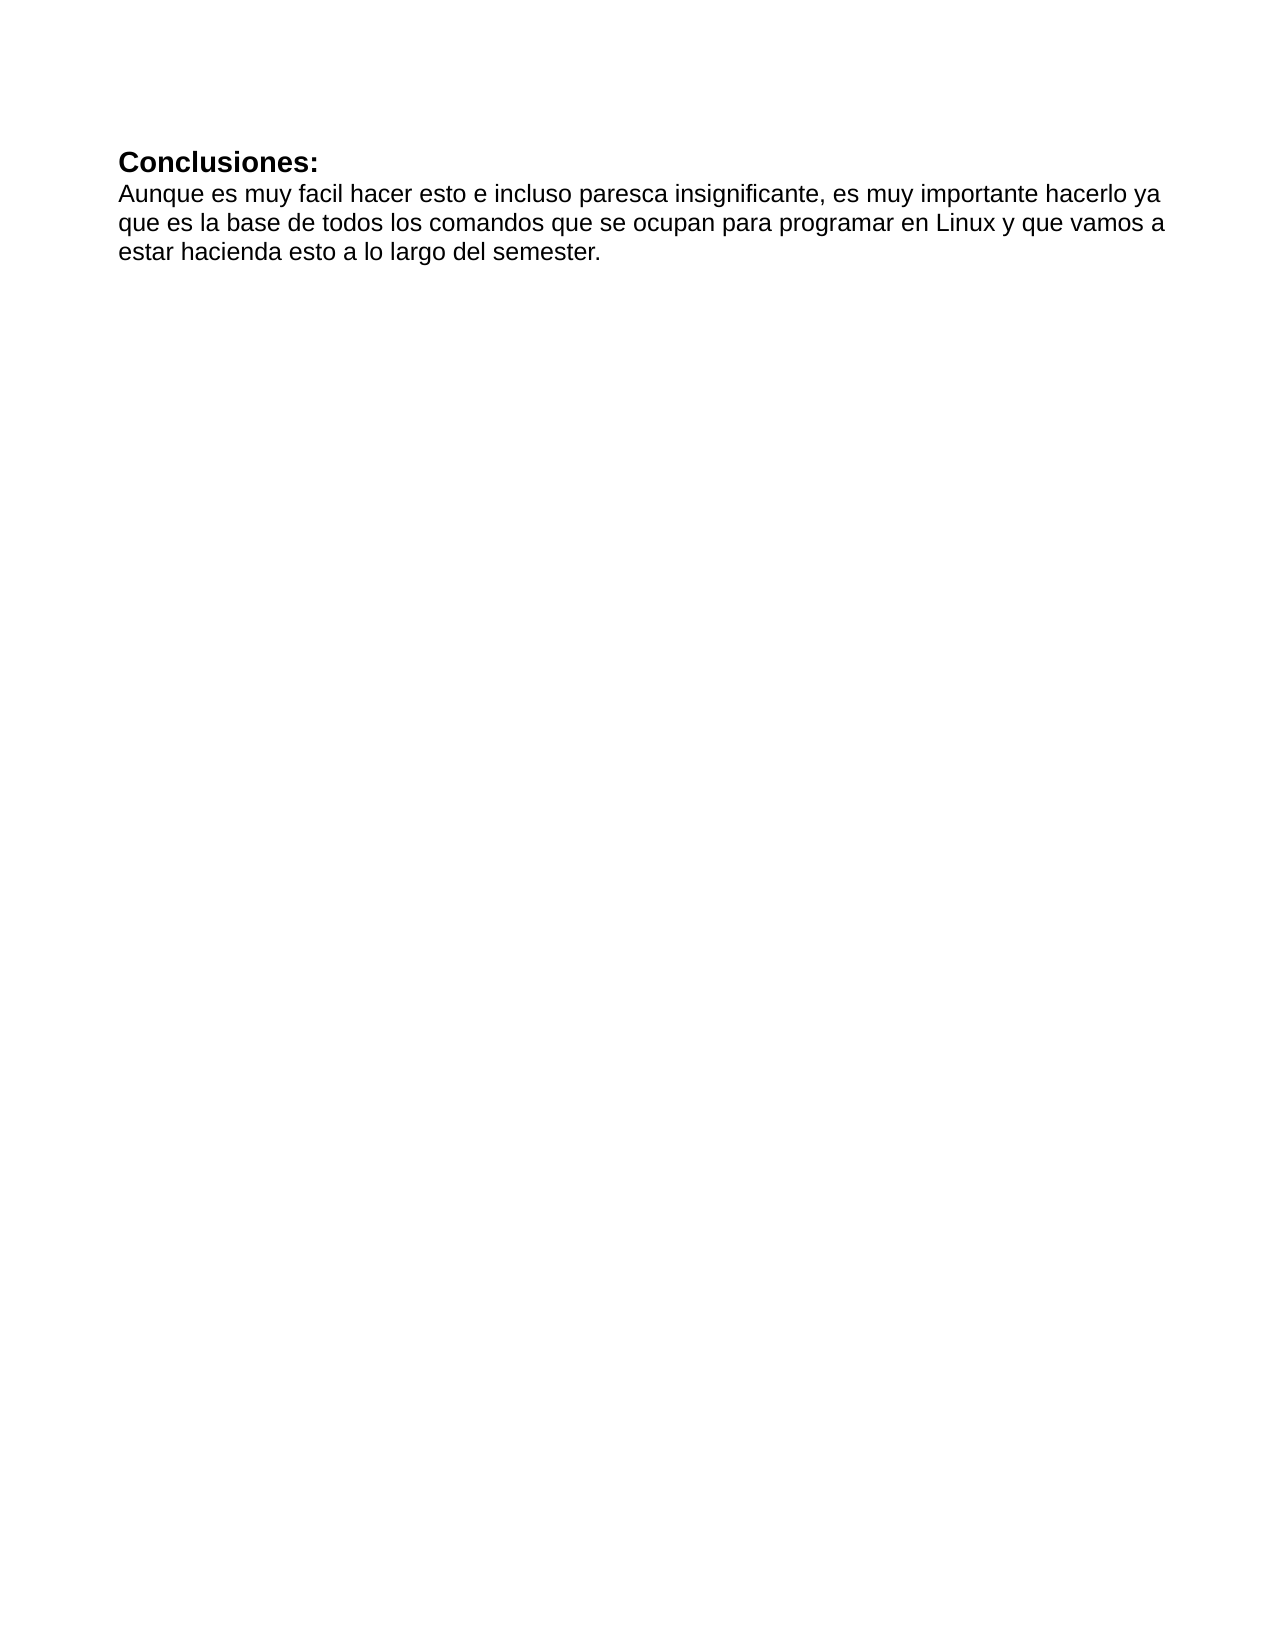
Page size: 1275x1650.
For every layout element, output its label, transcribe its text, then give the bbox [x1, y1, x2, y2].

text Aunque es muy facil hacer esto e incluso paresca insignificante, es muy importante hacerlo ya que es la base de todos los comandos que se ocupan para programar en Linux y que vamos a estar hacienda esto a lo largo del semester. [118, 179, 1205, 265]
text Conclusiones: [118, 145, 1205, 179]
